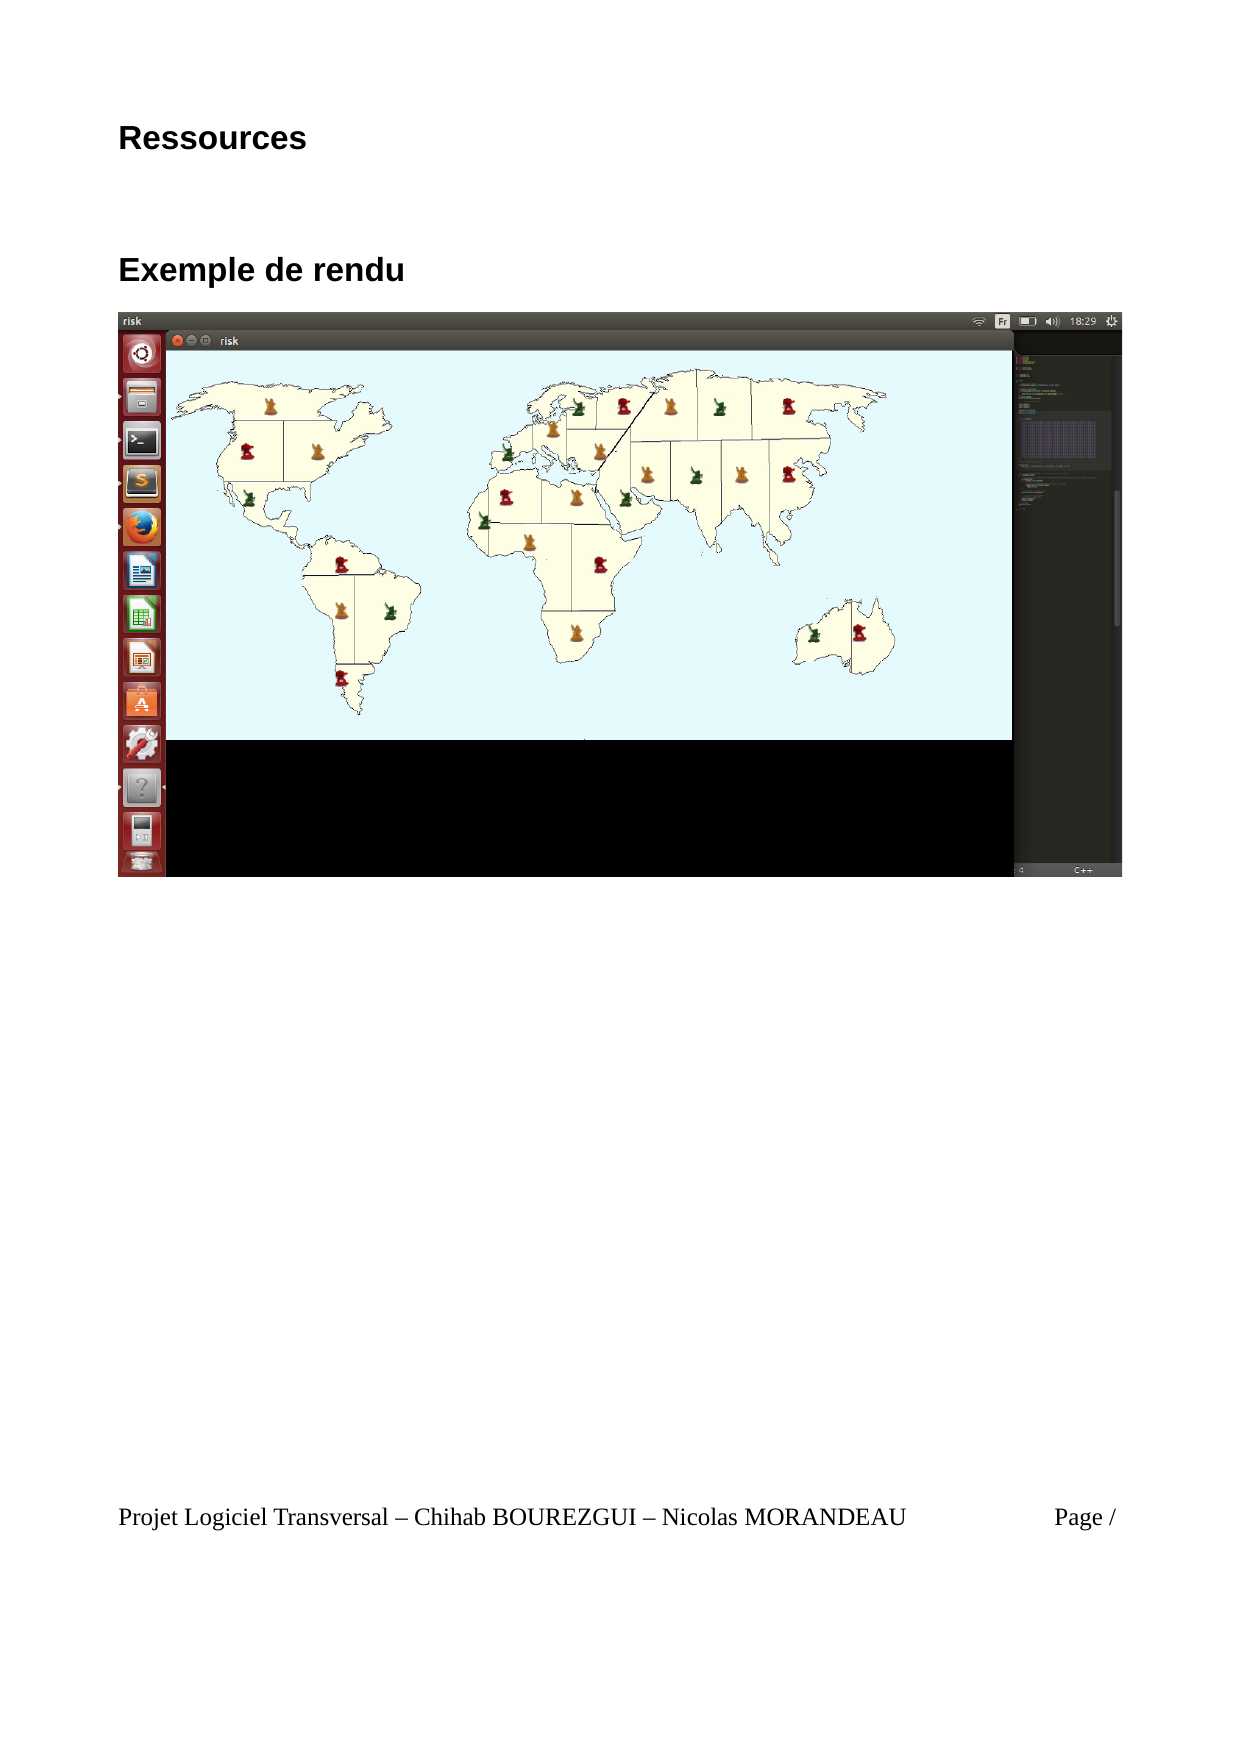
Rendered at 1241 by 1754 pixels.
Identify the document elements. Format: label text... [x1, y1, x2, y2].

picture [118, 312, 1123, 877]
text Exemple de rendu [118, 250, 1122, 289]
text Ressources [118, 118, 1122, 157]
